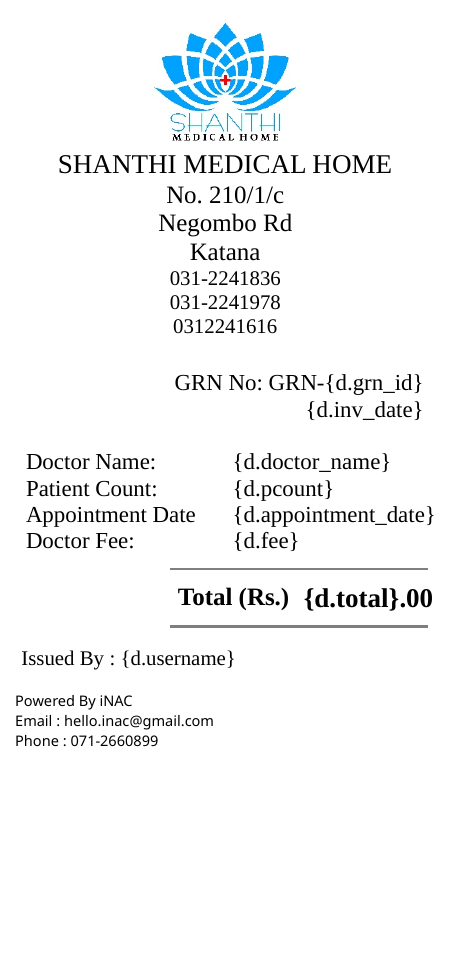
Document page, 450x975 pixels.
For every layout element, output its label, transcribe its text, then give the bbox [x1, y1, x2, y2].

table_header Total (Rs.) [165, 583, 302, 614]
text Email : hello.inac@gmail.com [15, 711, 435, 731]
table_header Doctor Name: [15, 448, 221, 475]
table_cell {d.fee} [221, 528, 450, 554]
text No. 210/1/c [15, 180, 435, 208]
text SHANTHI MEDICAL HOME [15, 148, 435, 180]
text Issued By : {d.username} [15, 642, 435, 671]
table_cell Patient Count: [15, 475, 221, 501]
table_cell Doctor Fee: [15, 528, 221, 554]
text GRN No: GRN-{d.grn_id} [15, 369, 435, 396]
table_cell {d.appointment_date} [221, 501, 450, 527]
table_header {d.total}.00 [303, 583, 437, 614]
text Phone : 071-2660899 [15, 731, 435, 751]
text {d.inv_date} [15, 396, 435, 422]
text Katana [15, 237, 435, 266]
text Powered By iNAC [15, 691, 435, 711]
table_cell {d.pcount} [221, 475, 450, 501]
text 0312241616 [15, 314, 435, 338]
text 031-2241836 [15, 266, 435, 290]
table_cell Appointment Date [15, 501, 221, 527]
text Negombo Rd [15, 208, 435, 237]
table_header {d.doctor_name} [221, 448, 450, 475]
text 031-2241978 [15, 290, 435, 314]
